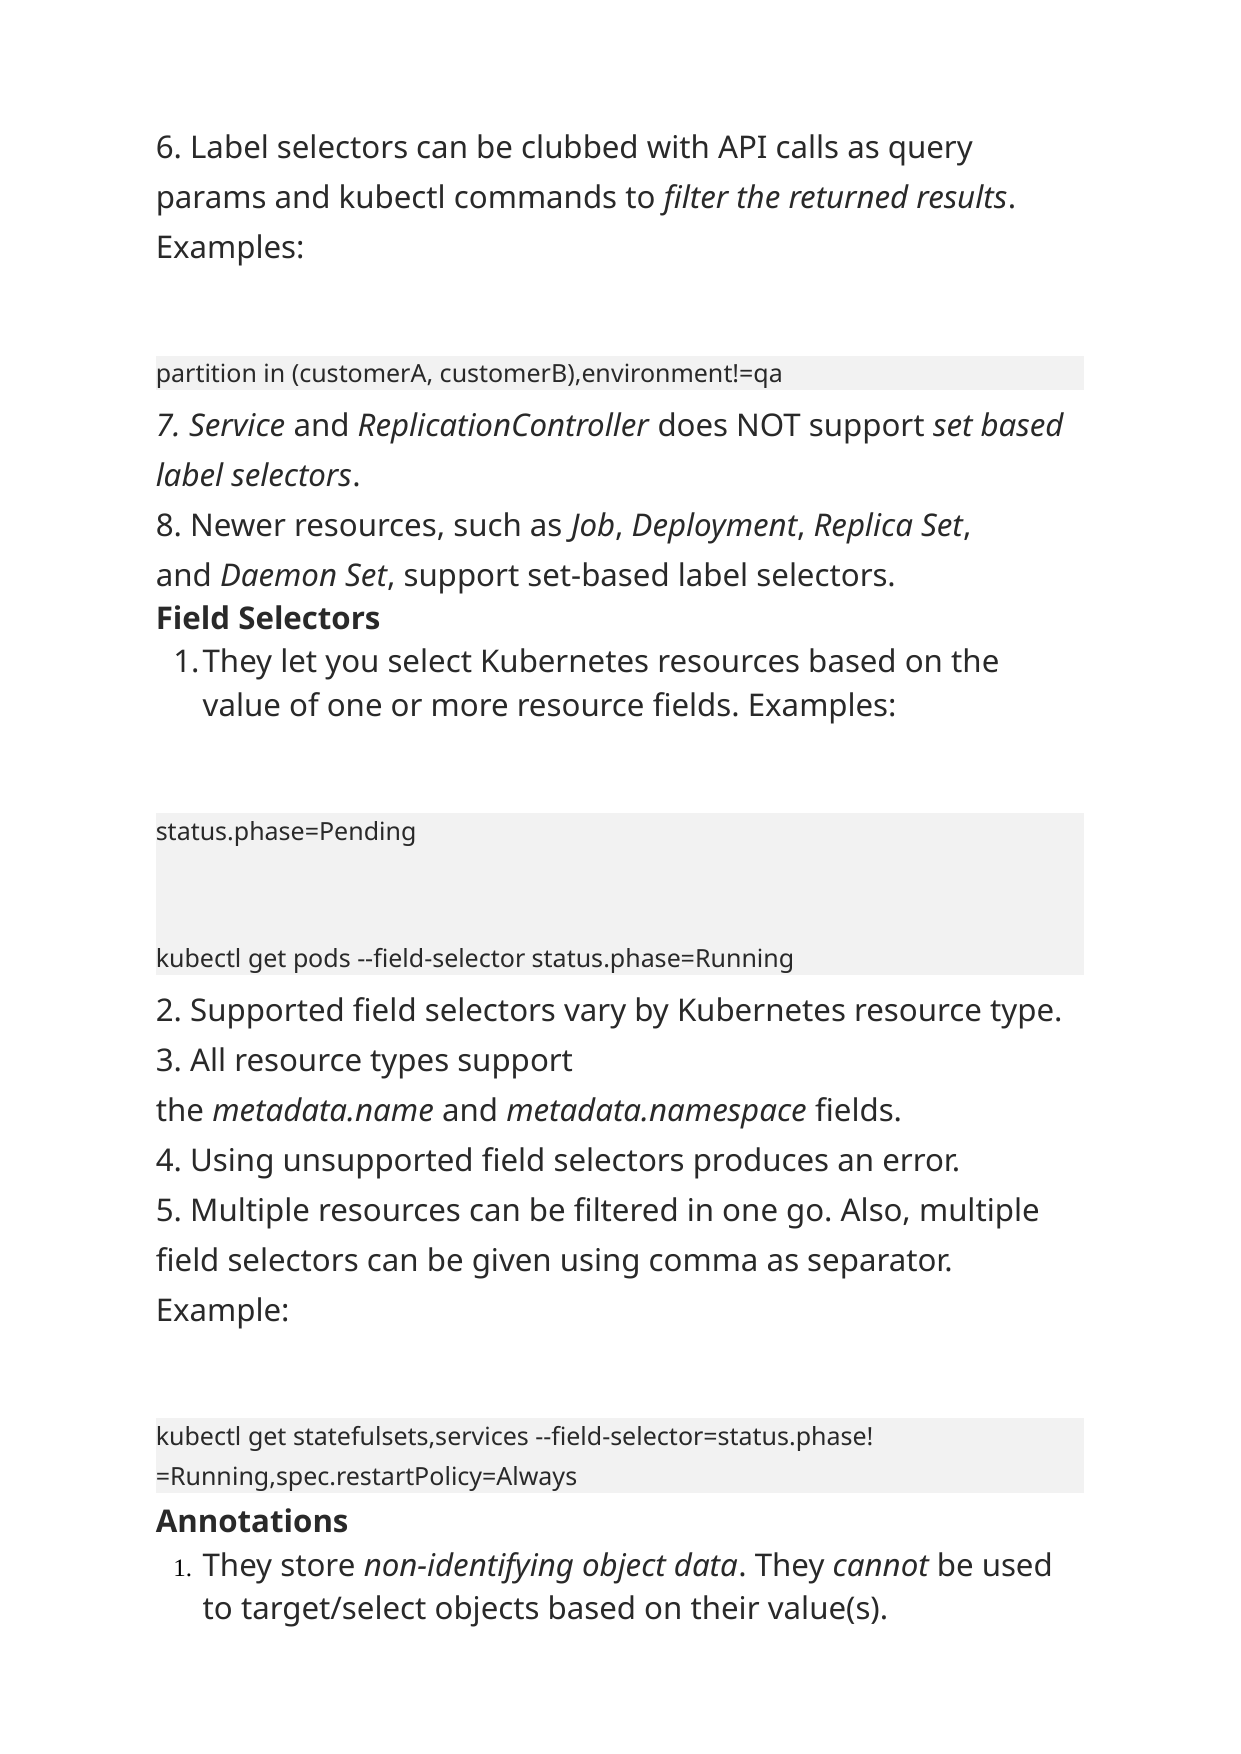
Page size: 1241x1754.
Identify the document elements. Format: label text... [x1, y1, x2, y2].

list They let you select Kubernetes resources based on the value of one or more resource fields. Examples: [202, 638, 1084, 726]
text 4. Using unsupported field selectors produces an error. [156, 1131, 1084, 1181]
text kubectl get pods --field-selector status.phase=Running [156, 941, 1084, 975]
text 8. Newer resources, such as Job, Deployment, Replica Set, and Daemon Set, support set-based label selectors. [156, 496, 1084, 596]
subtitle Annotations [156, 1499, 1084, 1541]
text status.phase=Pending [156, 813, 1084, 847]
text 5. Multiple resources can be filtered in one go. Also, multiple field selectors can be given using comma as separator. Example: [156, 1181, 1084, 1331]
text kubectl get statefulsets,services --field-selector=status.phase!=Running,spec.restartPolicy=Always [156, 1418, 1084, 1493]
subtitle Field Selectors [156, 596, 1084, 638]
text 2. Supported field selectors vary by Kubernetes resource type. [156, 981, 1084, 1031]
text partition in (customerA, customerB),environment!=qa [156, 356, 1084, 390]
text 7. Service and ReplicationController does NOT support set based label selectors. [156, 396, 1084, 496]
text 3. All resource types support the metadata.name and metadata.namespace fields. [156, 1031, 1084, 1131]
text 6. Label selectors can be clubbed with API calls as query params and kubectl commands to filter the returned results. Examples: [156, 118, 1084, 268]
list They store non-identifying object data. They cannot be used to target/select objects based on their value(s). [202, 1541, 1084, 1629]
